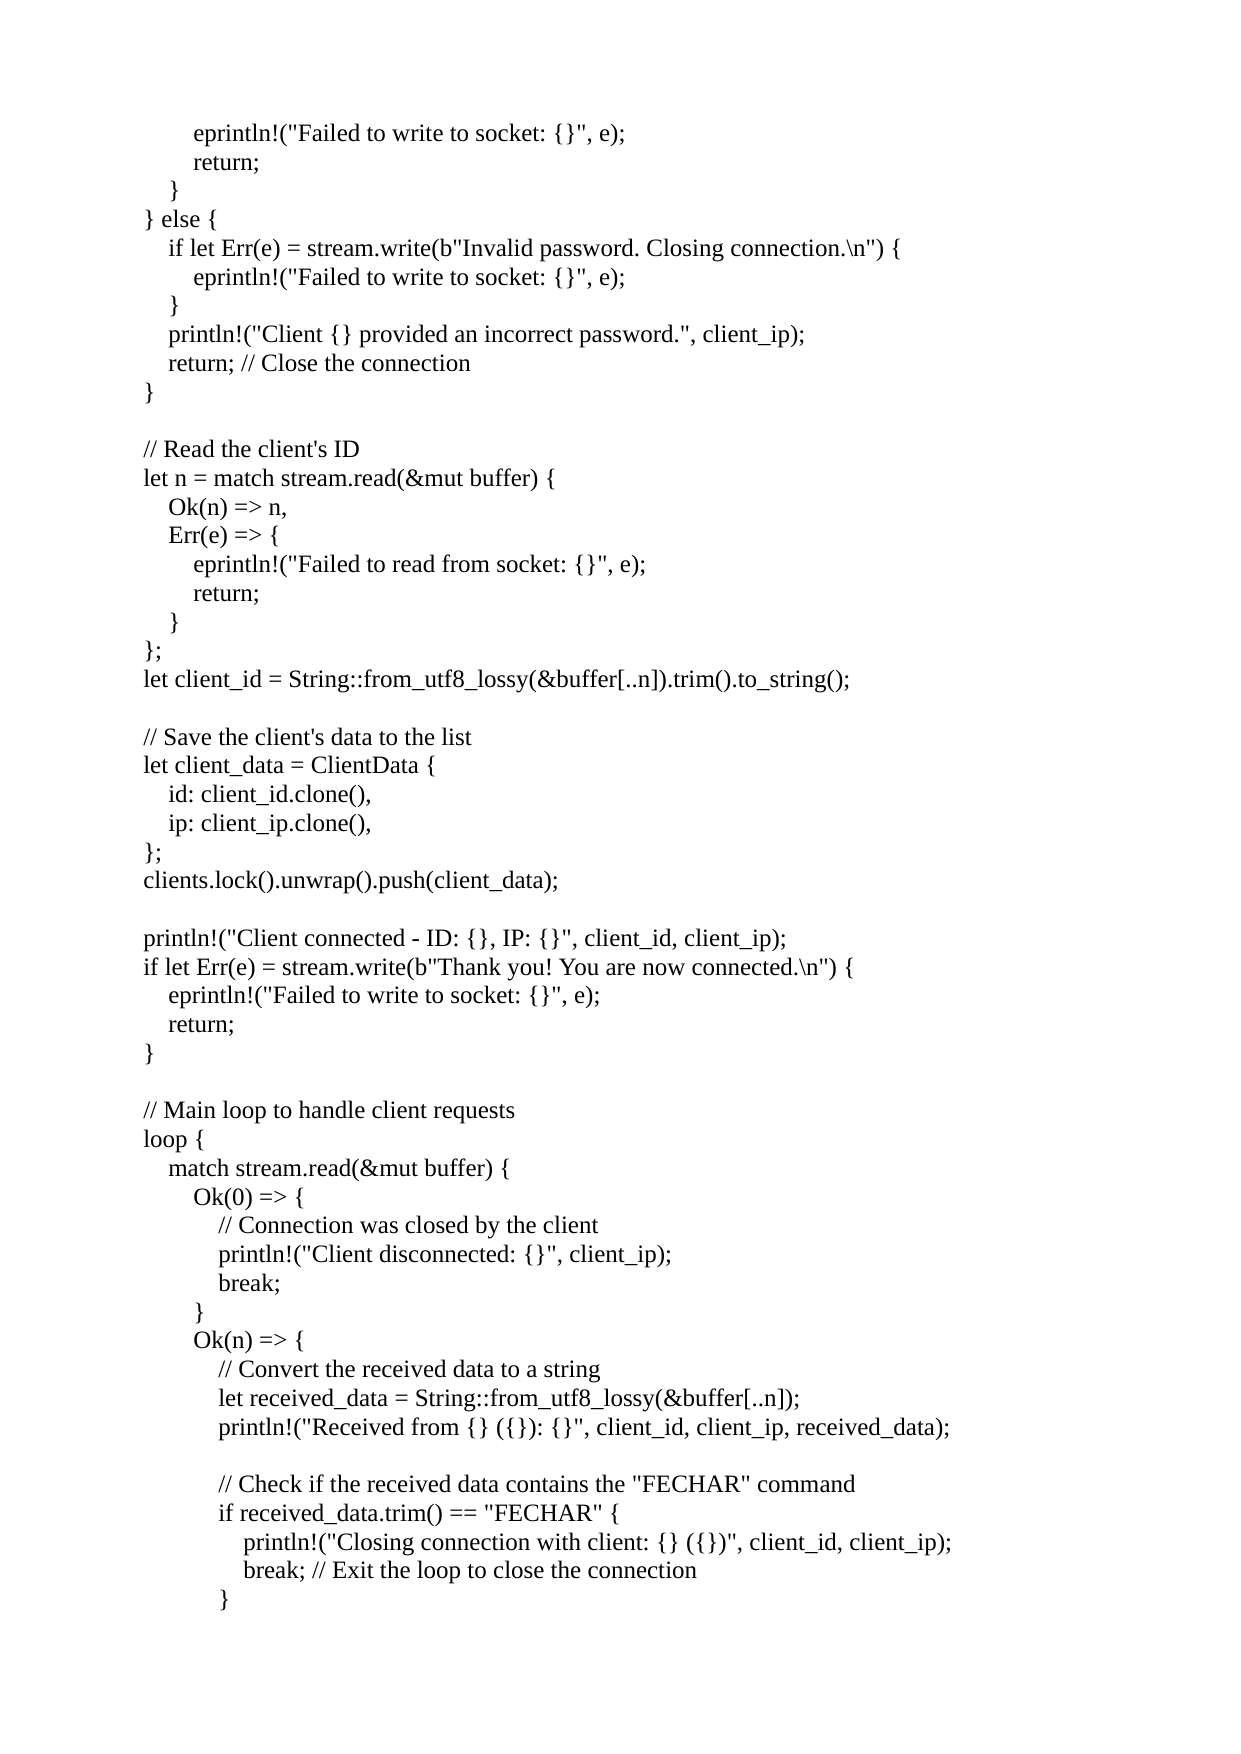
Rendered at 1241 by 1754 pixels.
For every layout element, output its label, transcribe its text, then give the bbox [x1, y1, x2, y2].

text eprintln!("Failed to read from socket: {}", e); [118, 549, 1122, 578]
text } else { [118, 204, 1122, 233]
text if received_data.trim() == "FECHAR" { [118, 1498, 1122, 1527]
text // Check if the received data contains the "FECHAR" command [118, 1469, 1122, 1498]
text return; [118, 1009, 1122, 1038]
text println!("Client connected - ID: {}, IP: {}", client_id, client_ip); [118, 923, 1122, 952]
text println!("Client disconnected: {}", client_ip); [118, 1239, 1122, 1268]
text Err(e) => { [118, 521, 1122, 549]
text }; [118, 636, 1122, 664]
text if let Err(e) = stream.write(b"Invalid password. Closing connection.\n") { [118, 233, 1122, 262]
text break; [118, 1268, 1122, 1297]
text return; // Close the connection [118, 348, 1122, 377]
text match stream.read(&mut buffer) { [118, 1153, 1122, 1182]
text } [118, 291, 1122, 319]
text Ok(0) => { [118, 1182, 1122, 1211]
text println!("Closing connection with client: {} ({})", client_id, client_ip); [118, 1527, 1122, 1556]
text } [118, 1584, 1122, 1613]
text // Connection was closed by the client [118, 1211, 1122, 1239]
text } [118, 1038, 1122, 1067]
text }; [118, 837, 1122, 866]
text if let Err(e) = stream.write(b"Thank you! You are now connected.\n") { [118, 952, 1122, 981]
text } [118, 176, 1122, 204]
text break; // Exit the loop to close the connection [118, 1556, 1122, 1584]
text } [118, 1297, 1122, 1326]
text let n = match stream.read(&mut buffer) { [118, 463, 1122, 492]
text clients.lock().unwrap().push(client_data); [118, 866, 1122, 894]
text // Save the client's data to the list [118, 722, 1122, 751]
text println!("Received from {} ({}): {}", client_id, client_ip, received_data); [118, 1412, 1122, 1441]
text // Main loop to handle client requests [118, 1096, 1122, 1124]
text } [118, 607, 1122, 636]
text return; [118, 578, 1122, 607]
text let received_data = String::from_utf8_lossy(&buffer[..n]); [118, 1383, 1122, 1412]
text let client_data = ClientData { [118, 751, 1122, 779]
text let client_id = String::from_utf8_lossy(&buffer[..n]).trim().to_string(); [118, 664, 1122, 693]
text return; [118, 147, 1122, 176]
text id: client_id.clone(), [118, 779, 1122, 808]
text // Read the client's ID [118, 434, 1122, 463]
text eprintln!("Failed to write to socket: {}", e); [118, 118, 1122, 147]
text // Convert the received data to a string [118, 1354, 1122, 1383]
text Ok(n) => { [118, 1326, 1122, 1354]
text } [118, 377, 1122, 406]
text loop { [118, 1124, 1122, 1153]
text eprintln!("Failed to write to socket: {}", e); [118, 981, 1122, 1009]
text Ok(n) => n, [118, 492, 1122, 521]
text println!("Client {} provided an incorrect password.", client_ip); [118, 319, 1122, 348]
text eprintln!("Failed to write to socket: {}", e); [118, 262, 1122, 291]
text ip: client_ip.clone(), [118, 808, 1122, 837]
